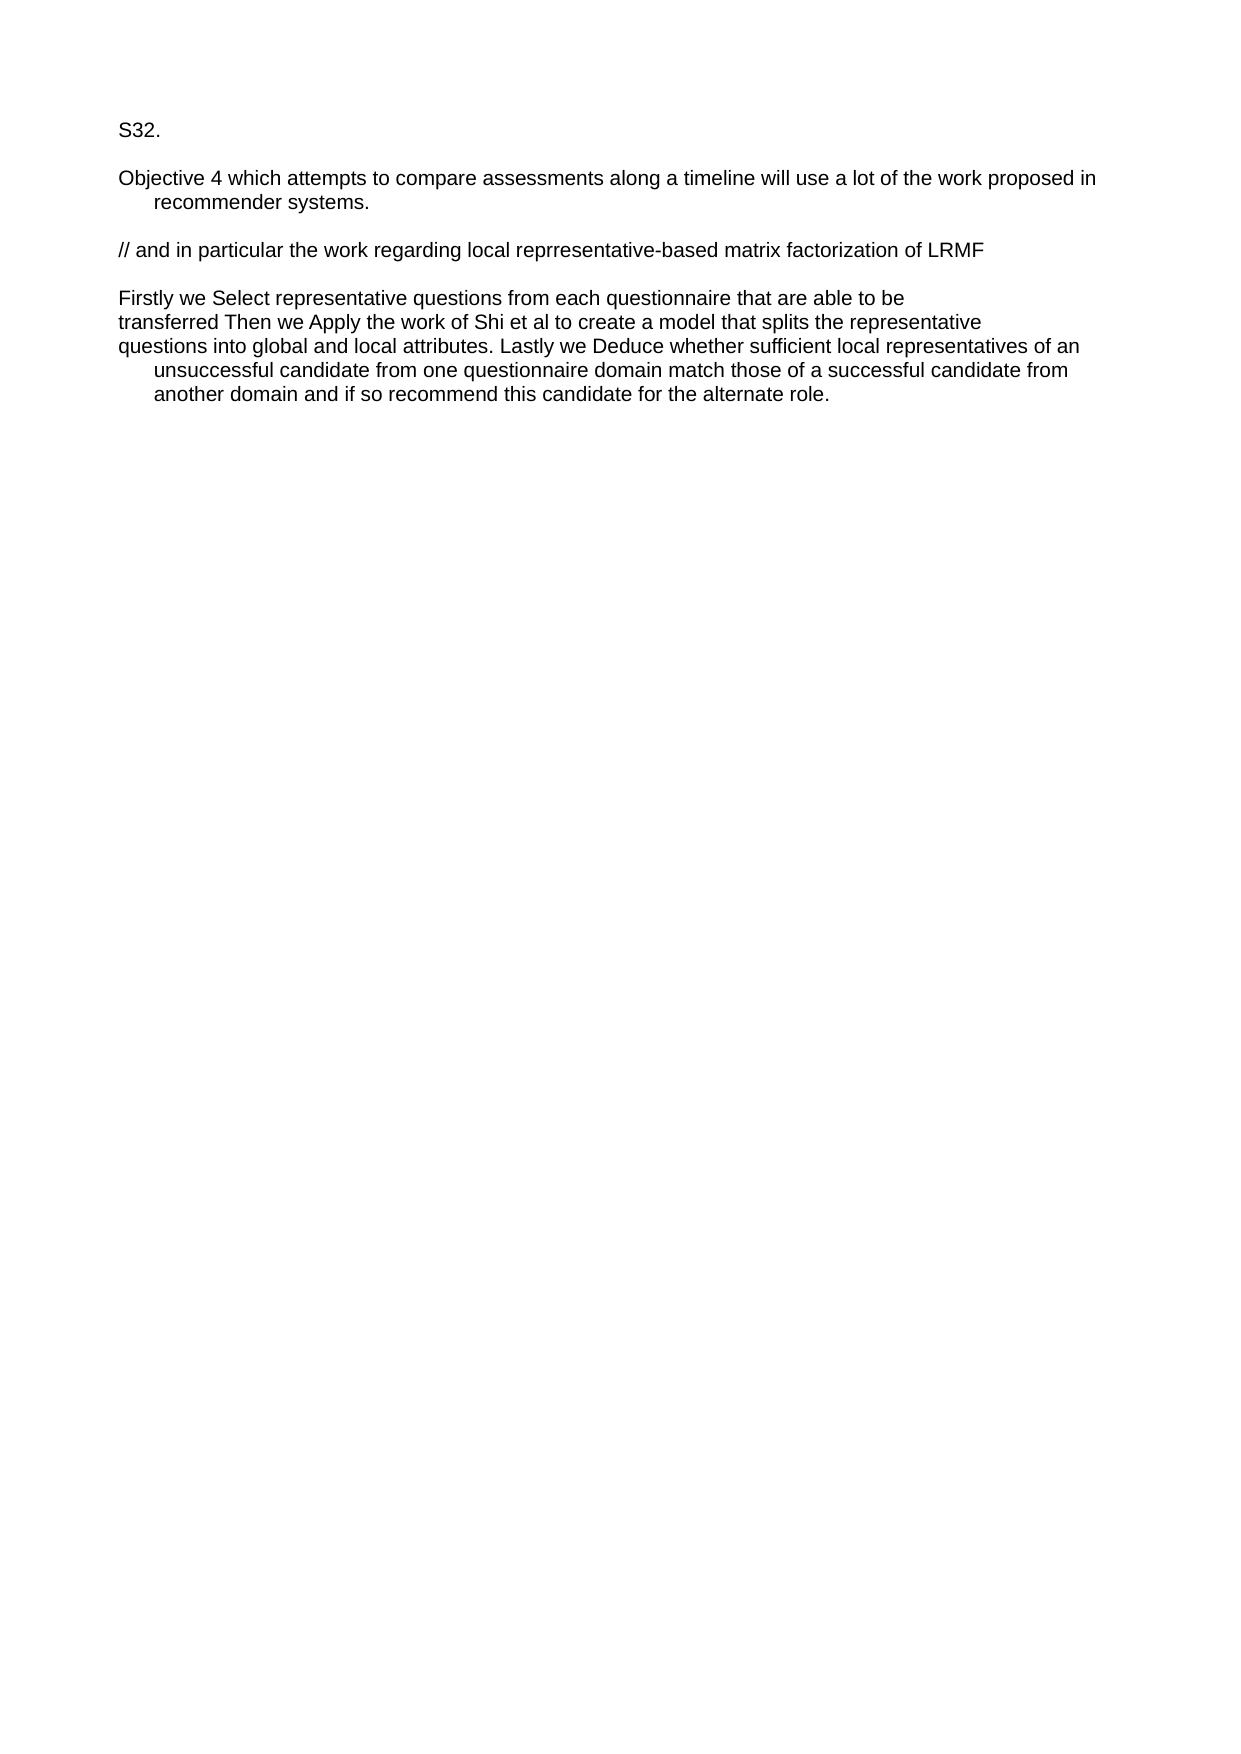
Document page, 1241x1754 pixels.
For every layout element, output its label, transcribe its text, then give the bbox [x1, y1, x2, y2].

text Firstly we Select representative questions from each questionnaire that are able to be [118, 286, 1122, 310]
text transferred Then we Apply the work of Shi et al to create a model that splits the representative [118, 310, 1122, 334]
text // and in particular the work regarding local reprresentative-based matrix factorization of LRMF [118, 238, 1122, 262]
text Objective 4 which attempts to compare assessments along a timeline will use a lot of the work proposed in recommender systems. [118, 166, 1122, 214]
text S32. [118, 118, 1122, 142]
text questions into global and local attributes. Lastly we Deduce whether sufficient local representatives of an unsuccessful candidate from one questionnaire domain match those of a successful candidate from another domain and if so recommend this candidate for the alternate role. [118, 334, 1122, 406]
